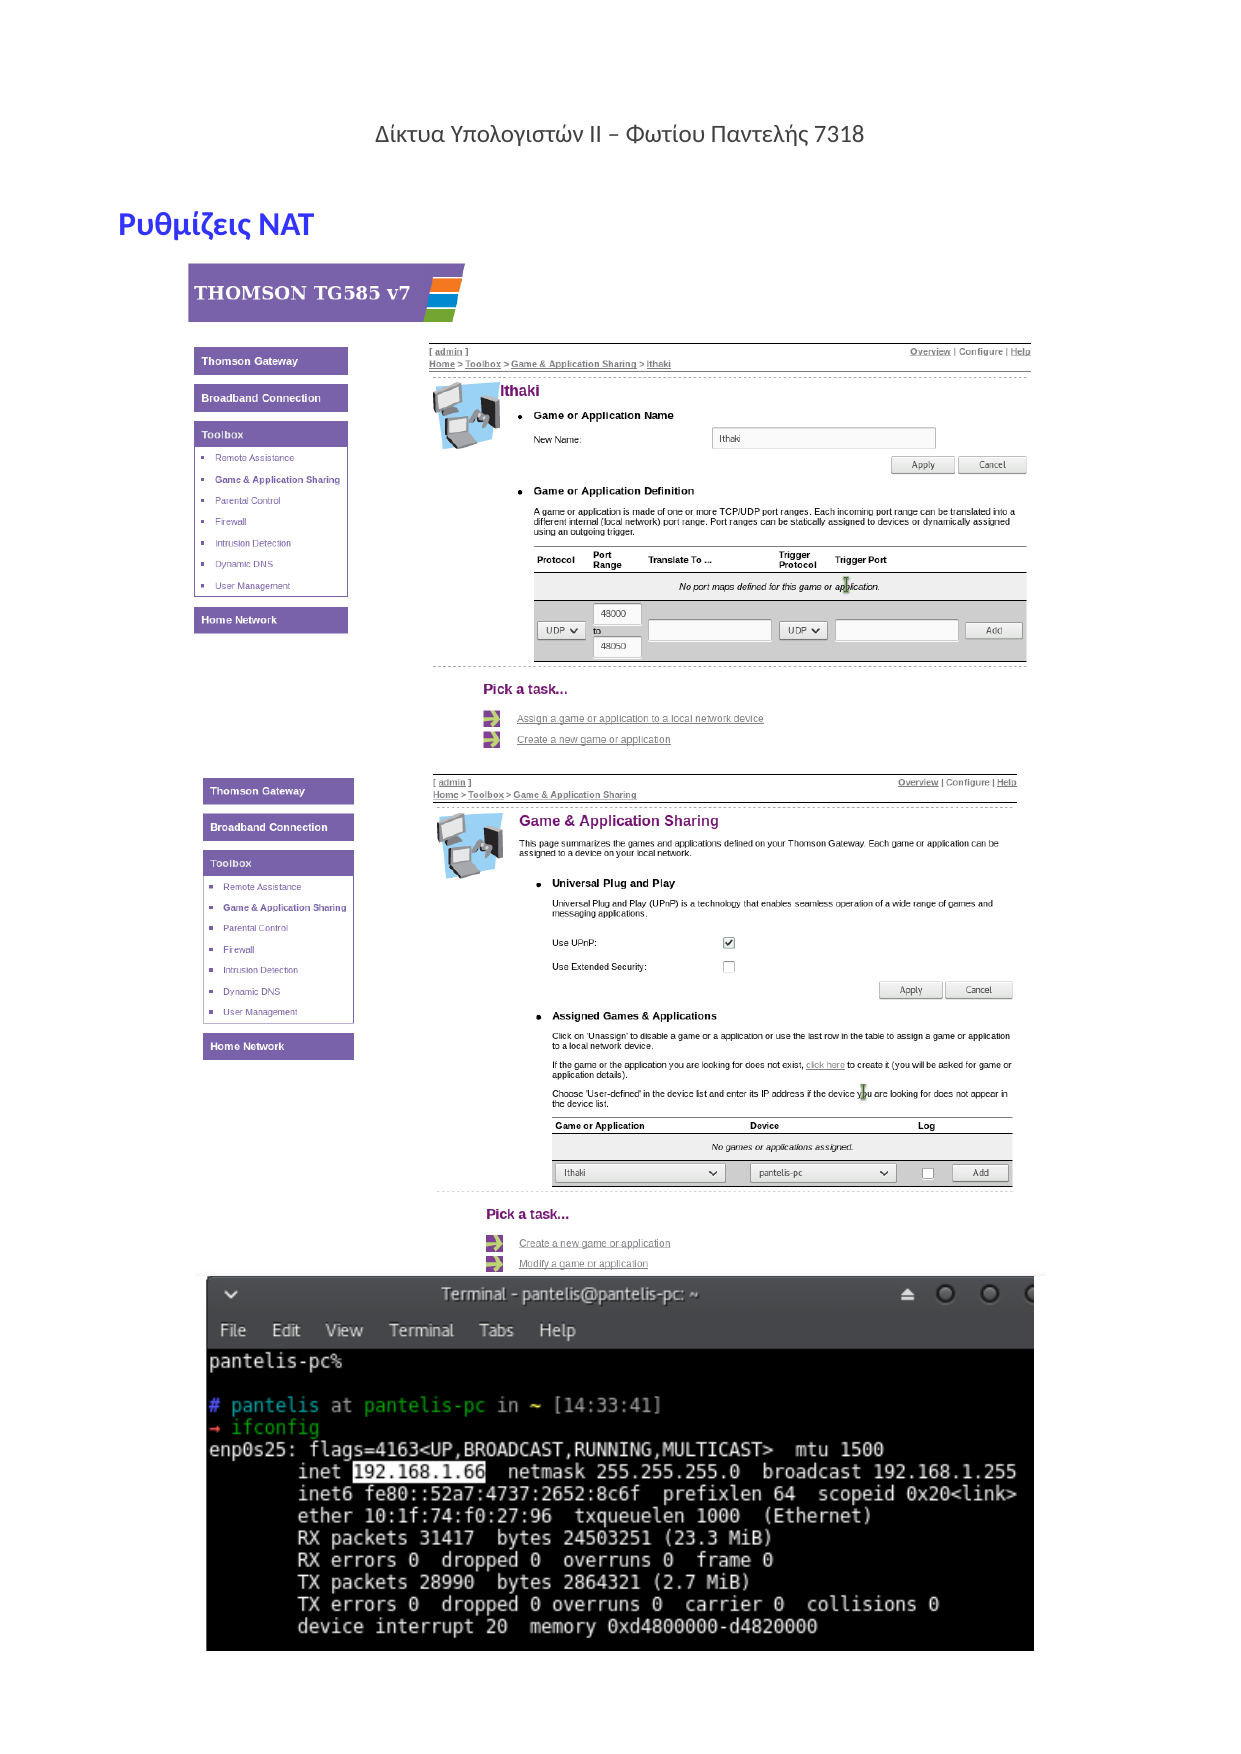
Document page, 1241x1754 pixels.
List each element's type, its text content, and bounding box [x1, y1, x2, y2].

subtitle Ρυθμίζεις ΝΑΤ [118, 203, 1122, 244]
picture [188, 256, 1052, 756]
picture [194, 773, 1046, 1276]
